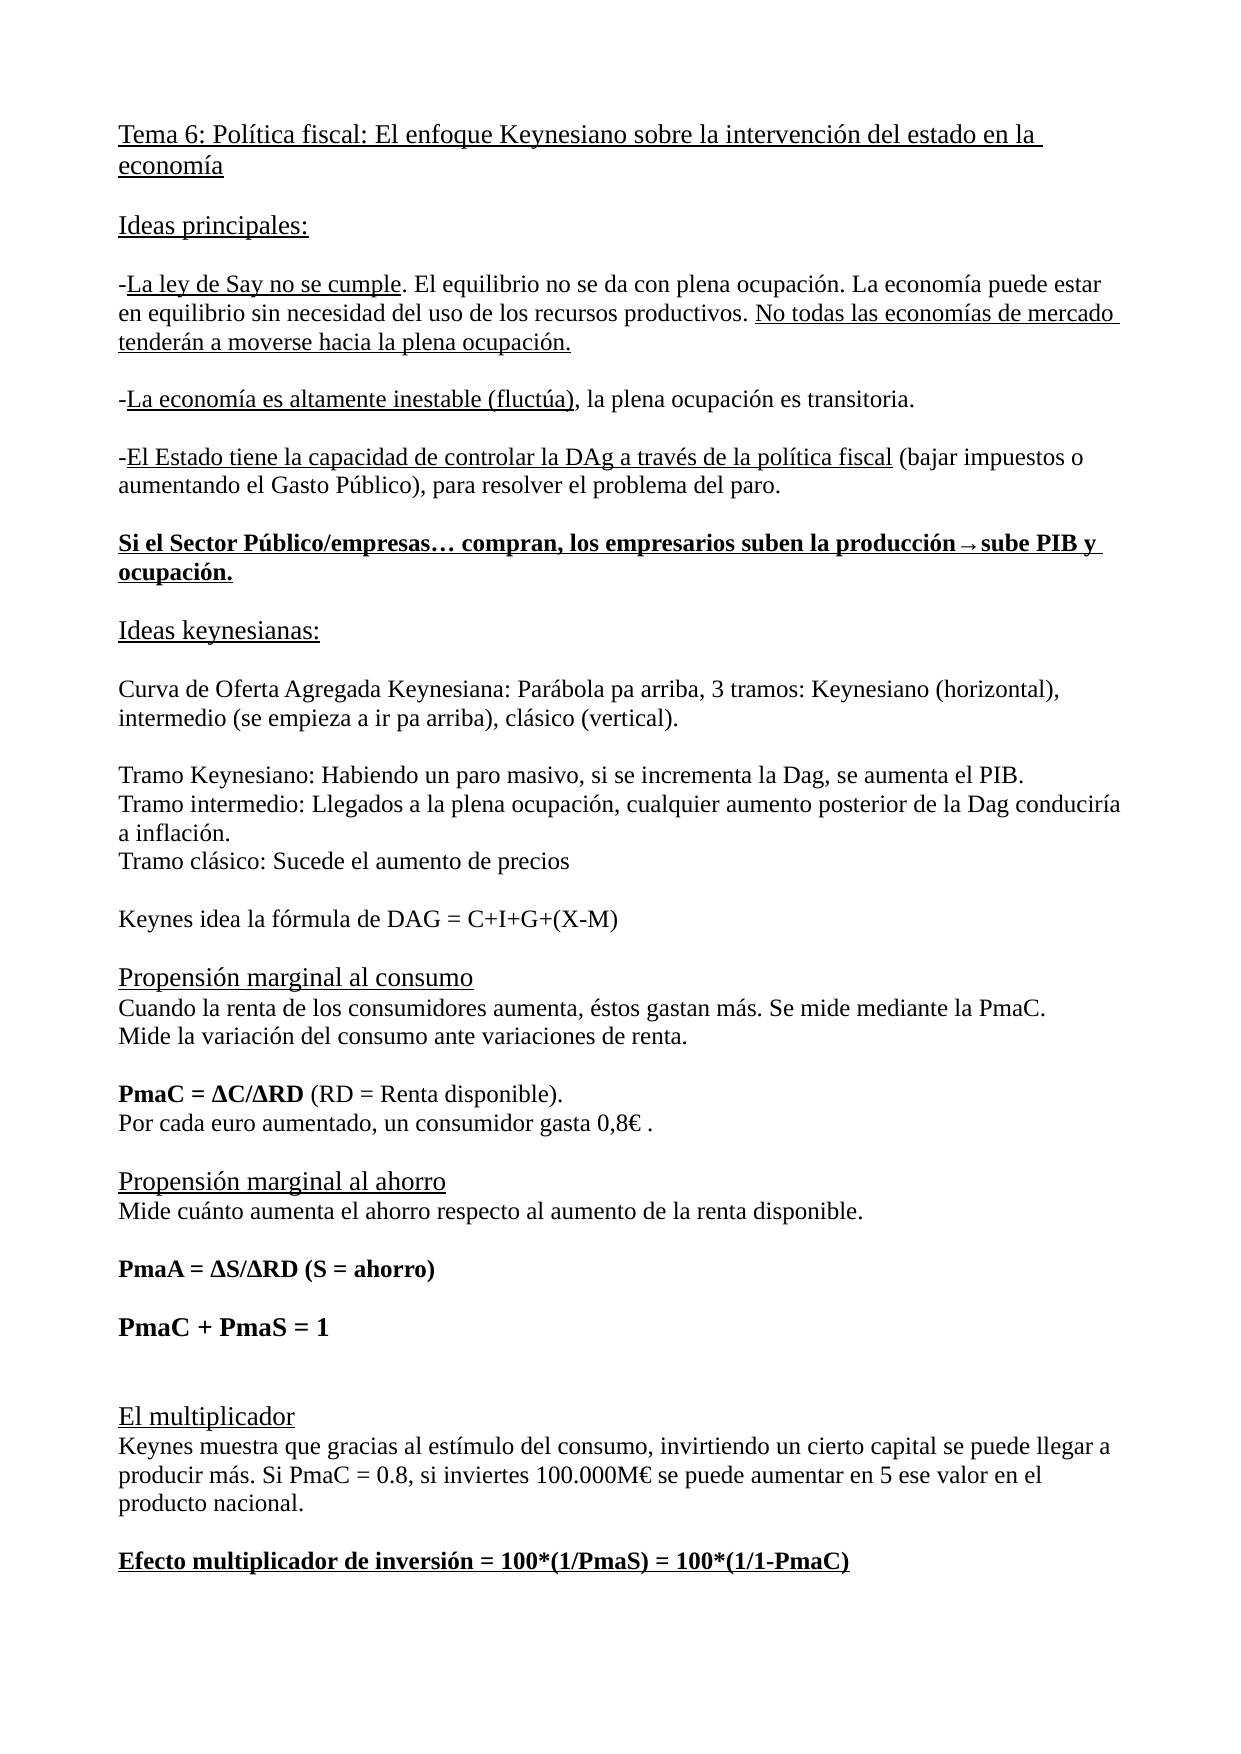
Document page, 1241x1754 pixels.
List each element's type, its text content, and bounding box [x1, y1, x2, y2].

text Ideas keynesianas: [118, 614, 1122, 645]
text -La economía es altamente inestable (fluctúa), la plena ocupación es transitoria. [118, 384, 1122, 413]
text Tramo intermedio: Llegados a la plena ocupación, cualquier aumento posterior de la Dag conduciría a inflación. [118, 789, 1122, 846]
text PmaA = ΔS/ΔRD (S = ahorro) [118, 1254, 1122, 1282]
text Tramo clásico: Sucede el aumento de precios [118, 846, 1122, 875]
text Efecto multiplicador de inversión = 100*(1/PmaS) = 100*(1/1-PmaC) [118, 1546, 1122, 1575]
text Mide la variación del consumo ante variaciones de renta. [118, 1021, 1122, 1050]
text Keynes idea la fórmula de DAG = C+I+G+(X-M) [118, 904, 1122, 933]
text Propensión marginal al consumo [118, 961, 1122, 993]
text Tema 6: Política fiscal: El enfoque Keynesiano sobre la intervención del estado en la economía [118, 118, 1122, 180]
text El multiplicador [118, 1400, 1122, 1431]
text Cuando la renta de los consumidores aumenta, éstos gastan más. Se mide mediante la PmaC. [118, 993, 1122, 1021]
text Curva de Oferta Agregada Keynesiana: Parábola pa arriba, 3 tramos: Keynesiano (horizontal), intermedio (se empieza a ir pa arriba), clásico (vertical). [118, 674, 1122, 731]
text -La ley de Say no se cumple. El equilibrio no se da con plena ocupación. La economía puede estar en equilibrio sin necesidad del uso de los recursos productivos. No todas las economías de mercado tenderán a moverse hacia la plena ocupación. [118, 269, 1122, 355]
text Si el Sector Público/empresas… compran, los empresarios suben la producción→sube PIB y ocupación. [118, 528, 1122, 585]
text Mide cuánto aumenta el ahorro respecto al aumento de la renta disponible. [118, 1196, 1122, 1225]
text -El Estado tiene la capacidad de controlar la DAg a través de la política fiscal (bajar impuestos o aumentando el Gasto Público), para resolver el problema del paro. [118, 442, 1122, 499]
text Por cada euro aumentado, un consumidor gasta 0,8€ . [118, 1108, 1122, 1136]
text Propensión marginal al ahorro [118, 1165, 1122, 1196]
text Tramo Keynesiano: Habiendo un paro masivo, si se incrementa la Dag, se aumenta el PIB. [118, 760, 1122, 789]
text PmaC + PmaS = 1 [118, 1311, 1122, 1342]
text Keynes muestra que gracias al estímulo del consumo, invirtiendo un cierto capital se puede llegar a producir más. Si PmaC = 0.8, si inviertes 100.000M€ se puede aumentar en 5 ese valor en el producto nacional. [118, 1431, 1122, 1517]
text PmaC = ΔC/ΔRD (RD = Renta disponible). [118, 1079, 1122, 1108]
text Ideas principales: [118, 209, 1122, 240]
